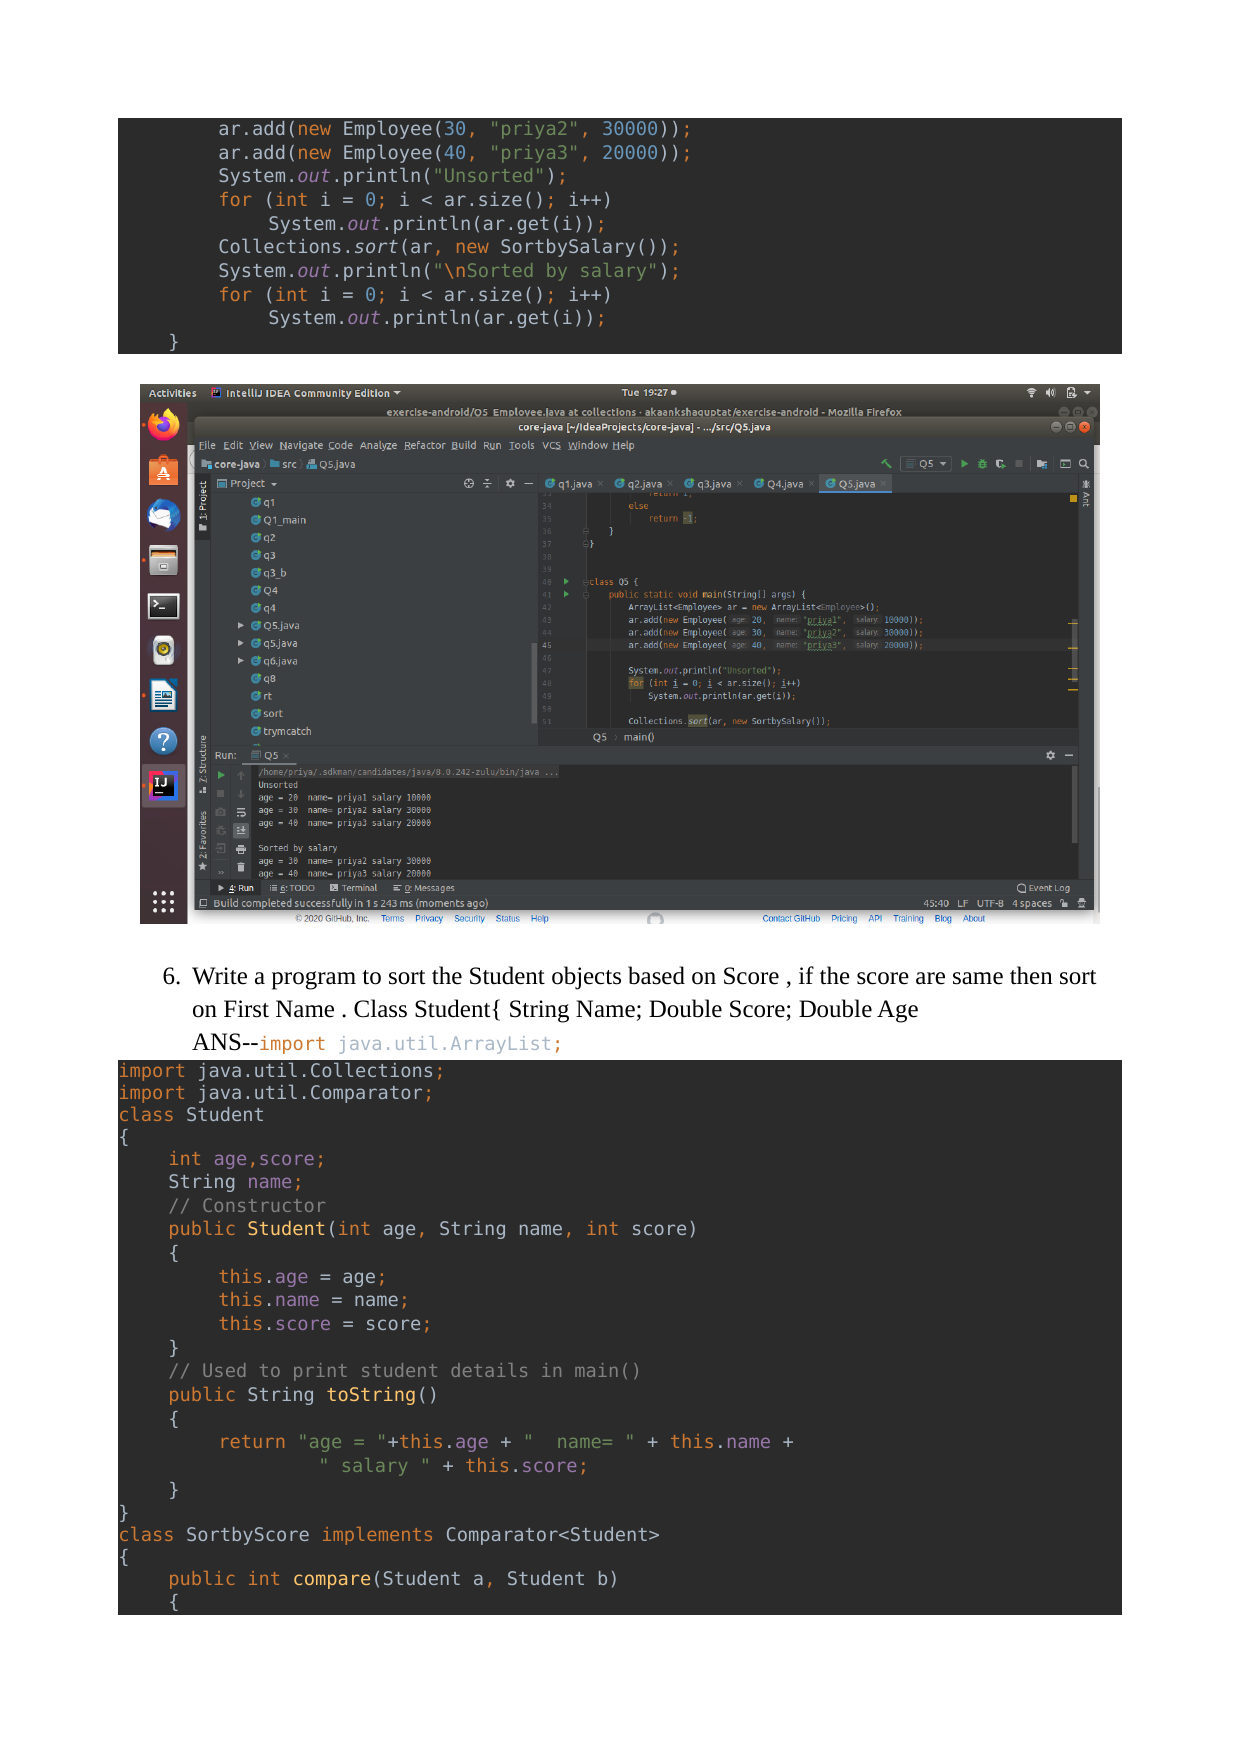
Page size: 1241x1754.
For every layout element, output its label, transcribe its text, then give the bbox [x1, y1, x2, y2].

text for (int i = 0; i < ar.size(); i++) [118, 284, 1122, 307]
text this.score = score; [118, 1313, 1122, 1337]
text ar.add(new Employee(40, "priya3", 20000)); [118, 142, 1122, 165]
text public int compare(Student a, Student b) [118, 1568, 1122, 1591]
text ar.add(new Employee(30, "priya2", 30000)); [118, 118, 1122, 142]
list ANS--import java.util.ArrayList; [162, 1027, 1122, 1056]
text } [118, 331, 1122, 354]
text } [118, 1337, 1122, 1360]
text { [118, 1408, 1122, 1431]
text System.out.println("Unsorted"); [118, 165, 1122, 189]
text String name; [118, 1171, 1122, 1195]
text Collections.sort(ar, new SortbySalary()); [118, 236, 1122, 260]
text import java.util.Collections; [118, 1060, 1122, 1082]
text public String toString() [118, 1384, 1122, 1408]
text System.out.println(ar.get(i)); [118, 213, 1122, 236]
text } [118, 1502, 1122, 1524]
text } [118, 1478, 1122, 1502]
text return "age = "+this.age + " name= " + this.name + [118, 1431, 1122, 1455]
text int age,score; [118, 1147, 1122, 1171]
text this.name = name; [118, 1289, 1122, 1313]
text System.out.println("\nSorted by salary"); [118, 260, 1122, 284]
text import java.util.Comparator; [118, 1082, 1122, 1104]
text // Constructor [118, 1195, 1122, 1218]
text for (int i = 0; i < ar.size(); i++) [118, 189, 1122, 213]
text { [118, 1126, 1122, 1147]
text System.out.println(ar.get(i)); [118, 307, 1122, 331]
text { [118, 1546, 1122, 1568]
text { [118, 1591, 1122, 1615]
picture [140, 384, 1100, 924]
text // Used to print student details in main() [118, 1360, 1122, 1384]
text " salary " + this.score; [118, 1455, 1122, 1478]
list Write a program to sort the Student objects based on Score , if the score are same then sort on First Name . Class Student{ String Name; Double Score; Double Age [162, 961, 1122, 1023]
text public Student(int age, String name, int score) [118, 1218, 1122, 1242]
text class Student [118, 1104, 1122, 1126]
text class SortbyScore implements Comparator<Student> [118, 1524, 1122, 1546]
text { [118, 1242, 1122, 1266]
text this.age = age; [118, 1266, 1122, 1289]
